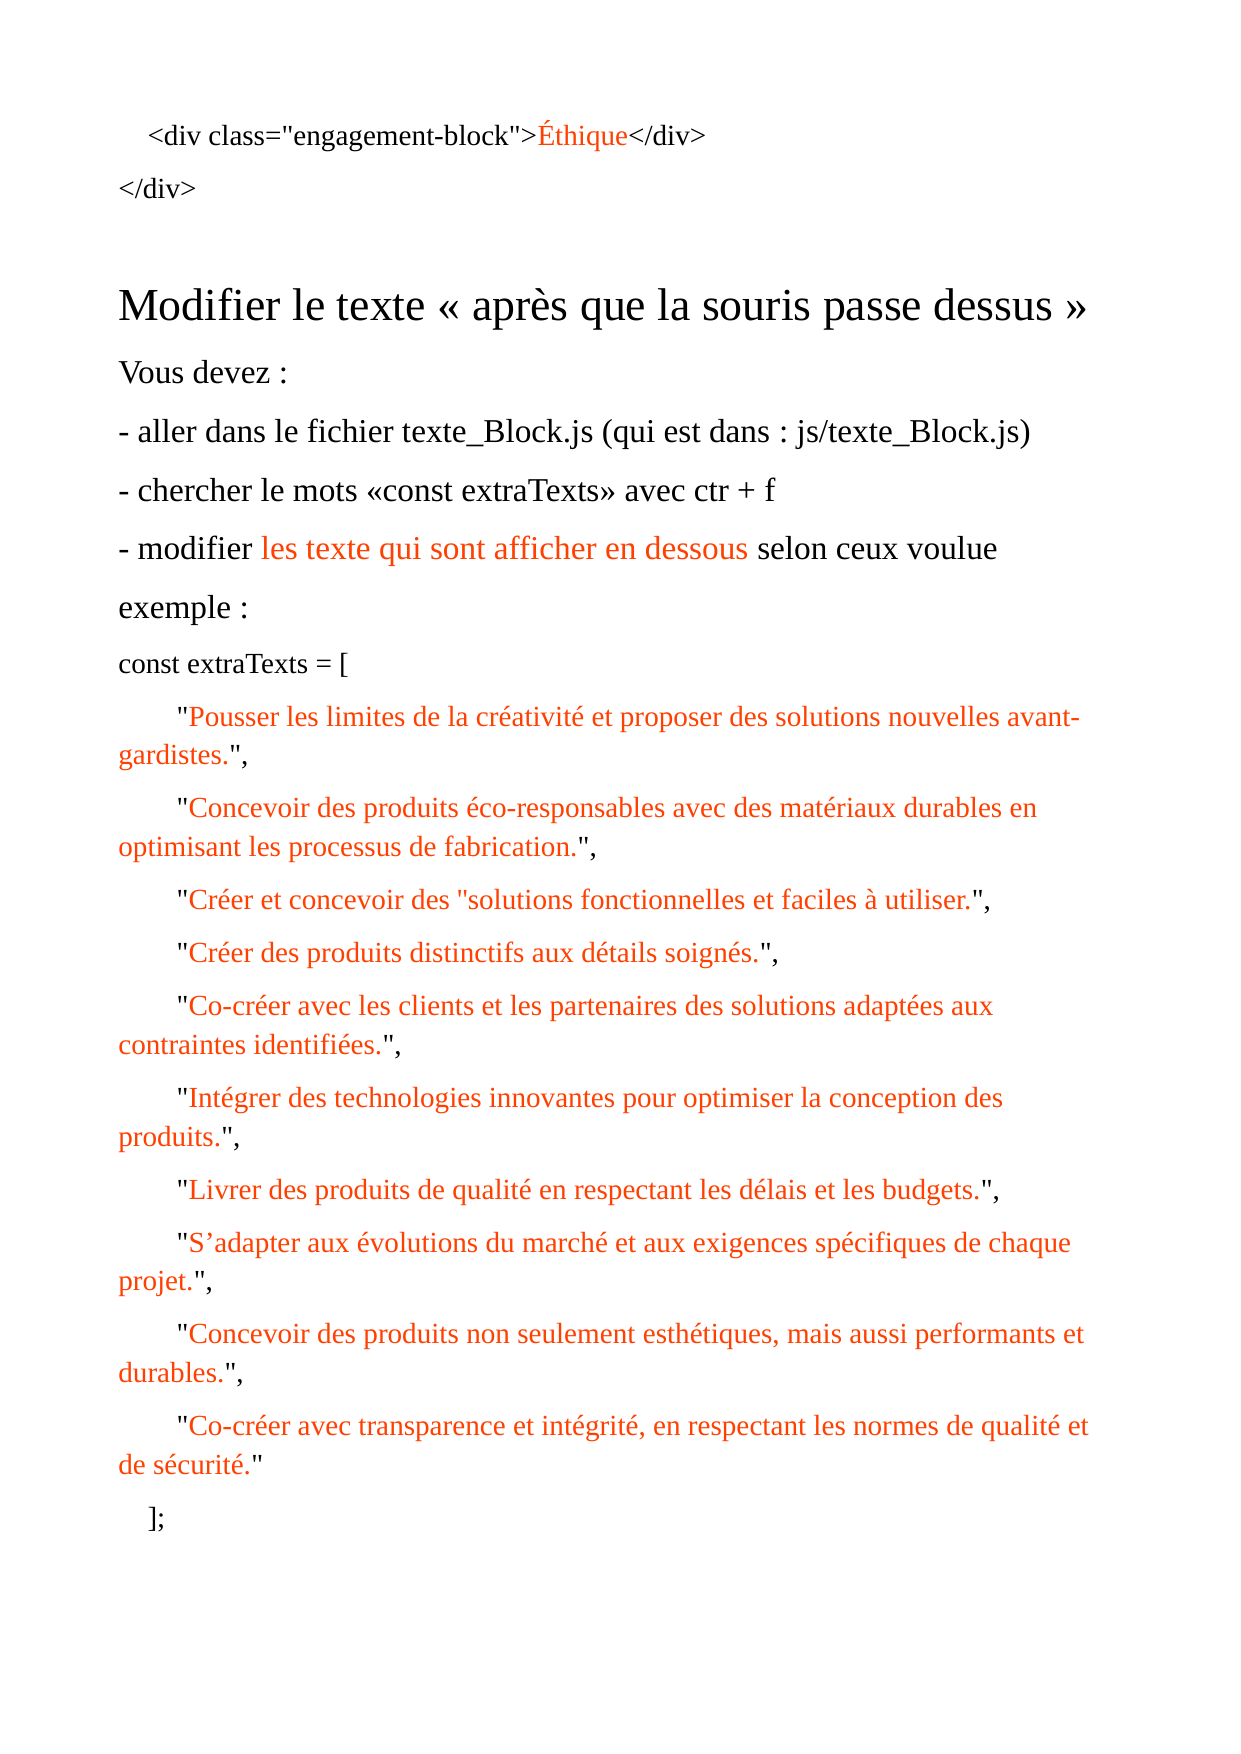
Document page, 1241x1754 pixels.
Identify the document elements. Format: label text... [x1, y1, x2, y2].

text "Livrer des produits de qualité en respectant les délais et les budgets.", [118, 1172, 1122, 1205]
text "Co-créer avec transparence et intégrité, en respectant les normes de qualité et de sécurité." [118, 1408, 1122, 1480]
text "S’adapter aux évolutions du marché et aux exigences spécifiques de chaque projet.", [118, 1225, 1122, 1297]
text "Intégrer des technologies innovantes pour optimiser la conception des produits.", [118, 1080, 1122, 1152]
text </div> [118, 171, 1122, 205]
text ]; [118, 1500, 1122, 1533]
text "Concevoir des produits éco-responsables avec des matériaux durables en optimisant les processus de fabrication.", [118, 791, 1122, 863]
text <div class="engagement-block">Éthique</div> [118, 118, 1122, 152]
text - aller dans le fichier texte_Block.js (qui est dans : js/texte_Block.js) [118, 411, 1122, 449]
text "Créer des produits distinctifs aux détails soignés.", [118, 935, 1122, 969]
text "Co-créer avec les clients et les partenaires des solutions adaptées aux contraintes identifiées.", [118, 988, 1122, 1061]
text Modifier le texte « après que la souris passe dessus » [118, 277, 1122, 330]
text const extraTexts = [ [118, 646, 1122, 679]
text "Pousser les limites de la créativité et proposer des solutions nouvelles avant-gardistes.", [118, 699, 1122, 771]
text exemple : [118, 587, 1122, 626]
text Vous devez : [118, 353, 1122, 391]
text "Créer et concevoir des ''solutions fonctionnelles et faciles à utiliser.", [118, 882, 1122, 916]
text "Concevoir des produits non seulement esthétiques, mais aussi performants et durables.", [118, 1317, 1122, 1389]
text - chercher le mots «const extraTexts» avec ctr + f [118, 470, 1122, 508]
text - modifier les texte qui sont afficher en dessous selon ceux voulue [118, 528, 1122, 567]
